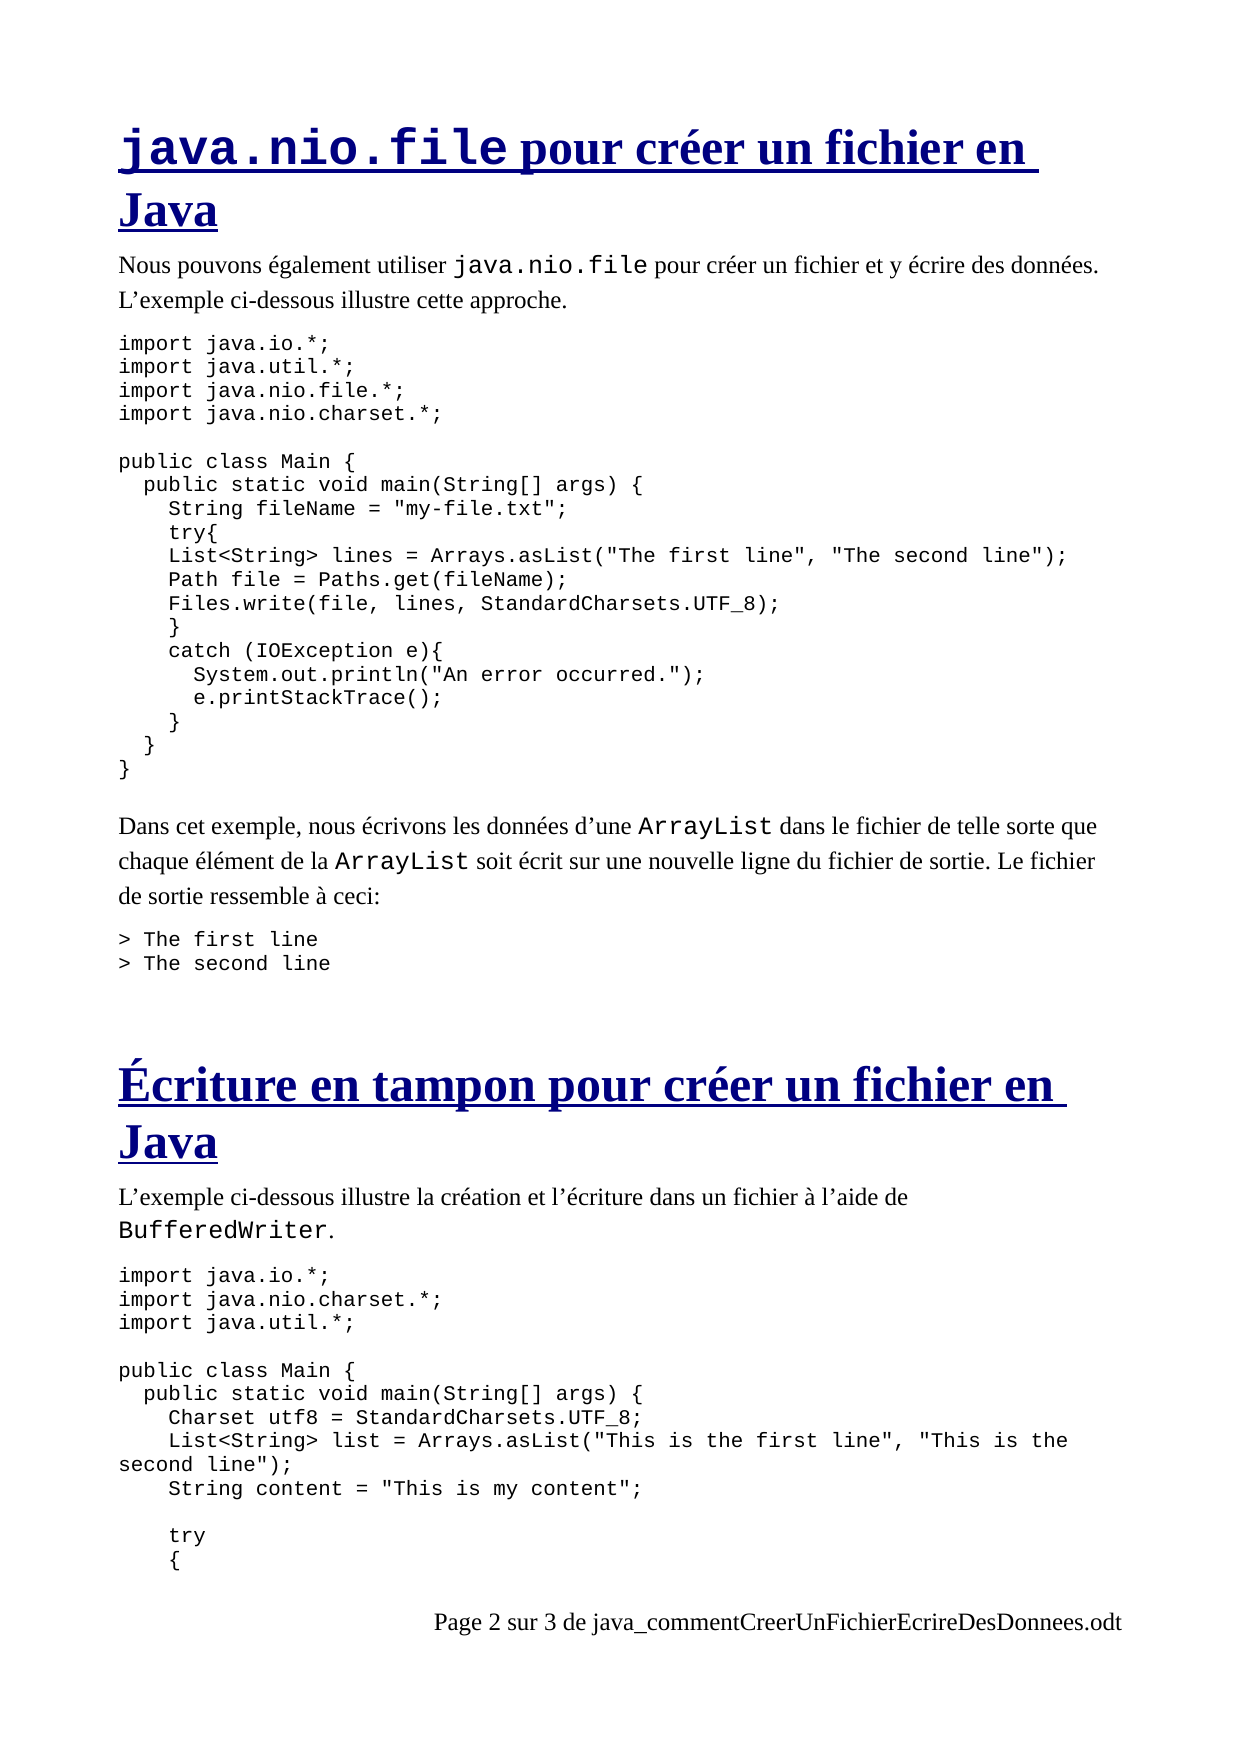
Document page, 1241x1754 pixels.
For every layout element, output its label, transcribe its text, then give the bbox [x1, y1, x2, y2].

text L’exemple ci-dessous illustre la création et l’écriture dans un fichier à l’aide de BufferedWriter. [118, 1182, 1122, 1246]
text import java.nio.charset.*; [118, 403, 1122, 427]
text e.printStackTrace(); [118, 687, 1122, 711]
text import java.nio.charset.*; [118, 1289, 1122, 1312]
text Path file = Paths.get(fileName); [118, 569, 1122, 593]
text try [118, 1525, 1122, 1549]
text String fileName = "my-file.txt"; [118, 498, 1122, 522]
text Dans cet exemple, nous écrivons les données d’une ArrayList dans le fichier de telle sorte que chaque élément de la ArrayList soit écrit sur une nouvelle ligne du fichier de sortie. Le fichier de sortie ressemble à ceci: [118, 811, 1122, 910]
text import java.io.*; [118, 1265, 1122, 1289]
text System.out.println("An error occurred."); [118, 663, 1122, 687]
text } [118, 758, 1122, 782]
text public class Main { [118, 1359, 1122, 1383]
text { [118, 1549, 1122, 1572]
text try{ [118, 522, 1122, 545]
subtitle Écriture en tampon pour créer un fichier en Java [118, 1054, 1122, 1169]
text List<String> lines = Arrays.asList("The first line", "The second line"); [118, 545, 1122, 569]
text import java.util.*; [118, 356, 1122, 380]
text Charset utf8 = StandardCharsets.UTF_8; [118, 1407, 1122, 1431]
text import java.nio.file.*; [118, 380, 1122, 403]
text catch (IOException e){ [118, 640, 1122, 663]
text public static void main(String[] args) { [118, 1383, 1122, 1407]
text import java.util.*; [118, 1312, 1122, 1336]
text } [118, 711, 1122, 734]
text String content = "This is my content"; [118, 1478, 1122, 1501]
text > The first line [118, 929, 1122, 953]
text } [118, 734, 1122, 758]
text Nous pouvons également utiliser java.nio.file pour créer un fichier et y écrire des données. L’exemple ci-dessous illustre cette approche. [118, 250, 1122, 314]
text } [118, 616, 1122, 640]
text public class Main { [118, 451, 1122, 474]
text import java.io.*; [118, 332, 1122, 356]
text List<String> list = Arrays.asList("This is the first line", "This is the second line"); [118, 1431, 1122, 1478]
subtitle java.nio.file pour créer un fichier en Java [118, 118, 1122, 237]
text Files.write(file, lines, StandardCharsets.UTF_8); [118, 593, 1122, 616]
text > The second line [118, 953, 1122, 976]
text public static void main(String[] args) { [118, 474, 1122, 498]
